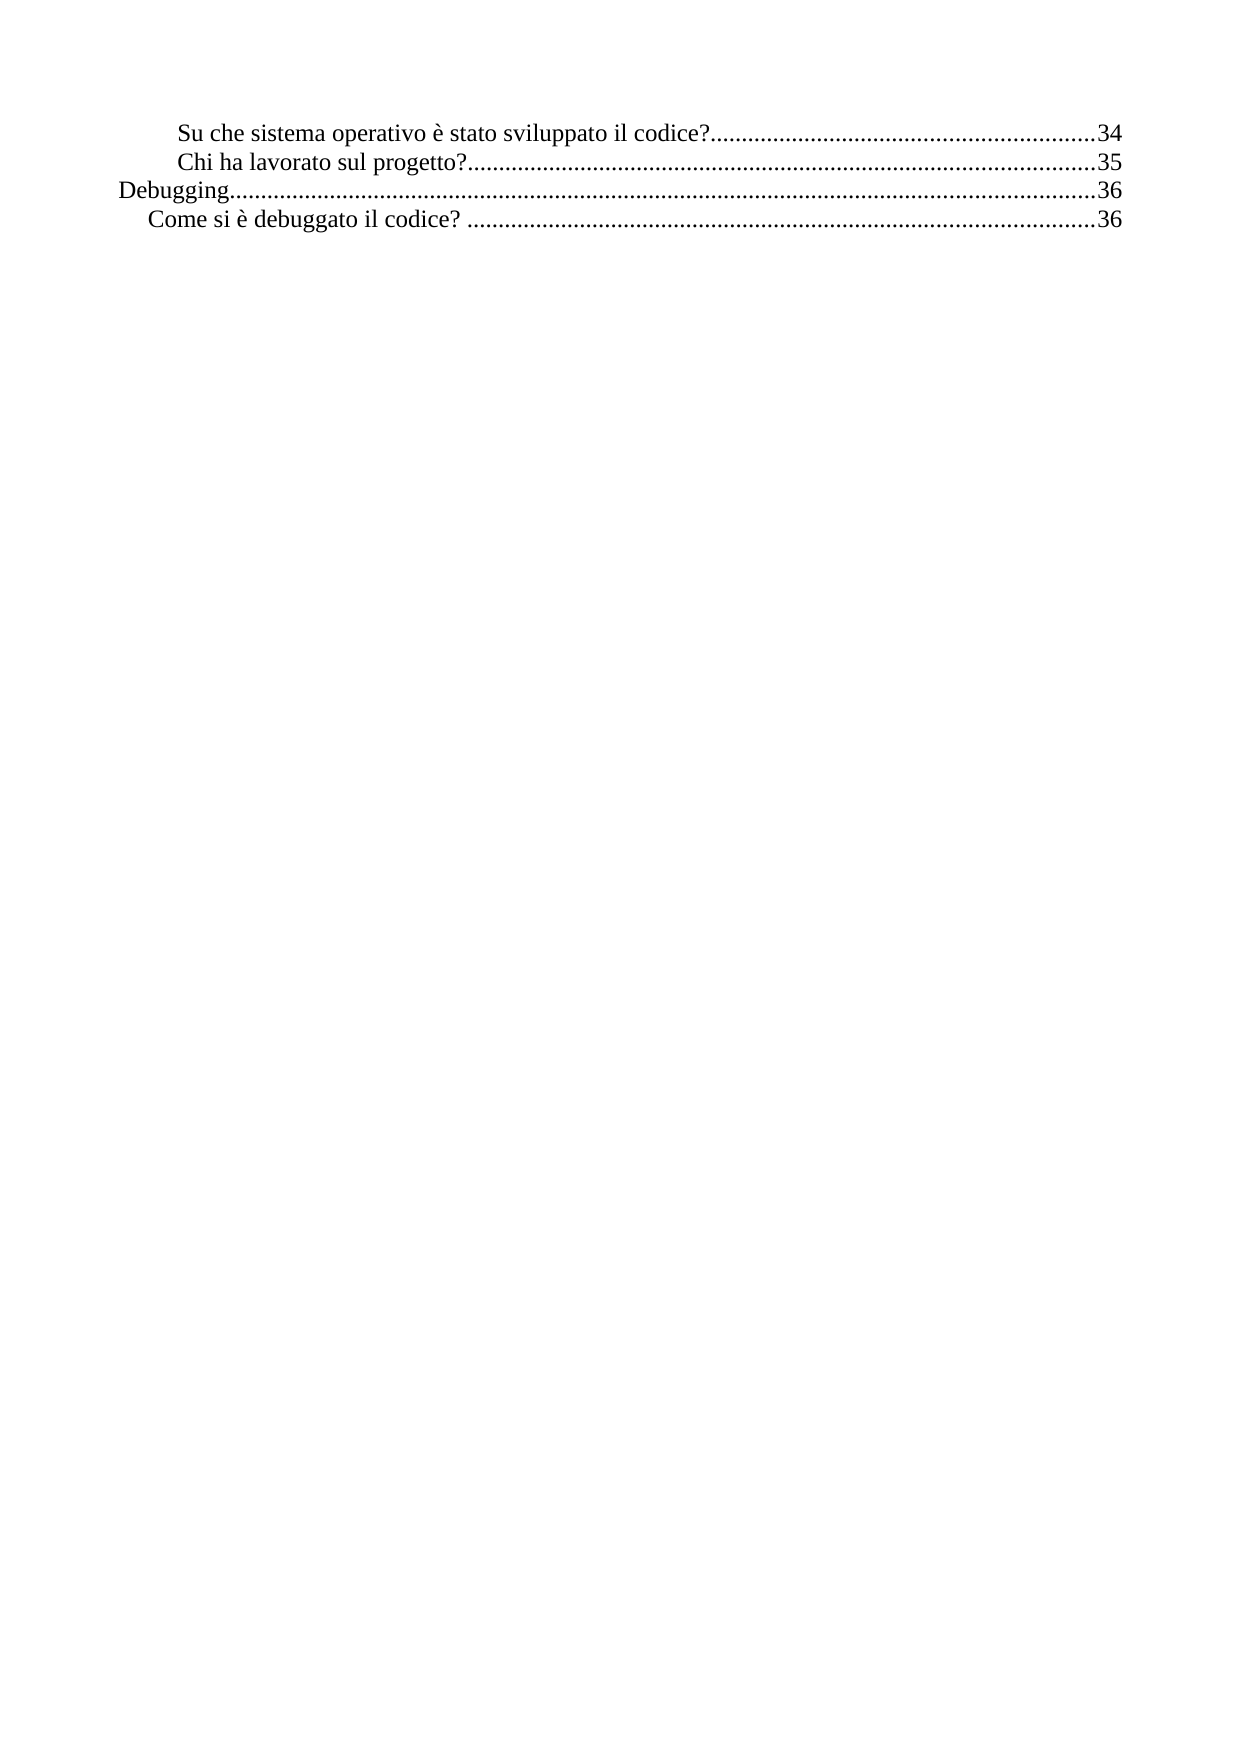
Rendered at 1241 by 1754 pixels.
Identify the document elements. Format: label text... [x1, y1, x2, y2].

text Come si è debuggato il codice? 36 [148, 204, 1122, 233]
text Debugging 36 [118, 176, 1122, 204]
text Su che sistema operativo è stato sviluppato il codice? 34 [177, 118, 1122, 147]
text Chi ha lavorato sul progetto? 35 [177, 147, 1122, 176]
